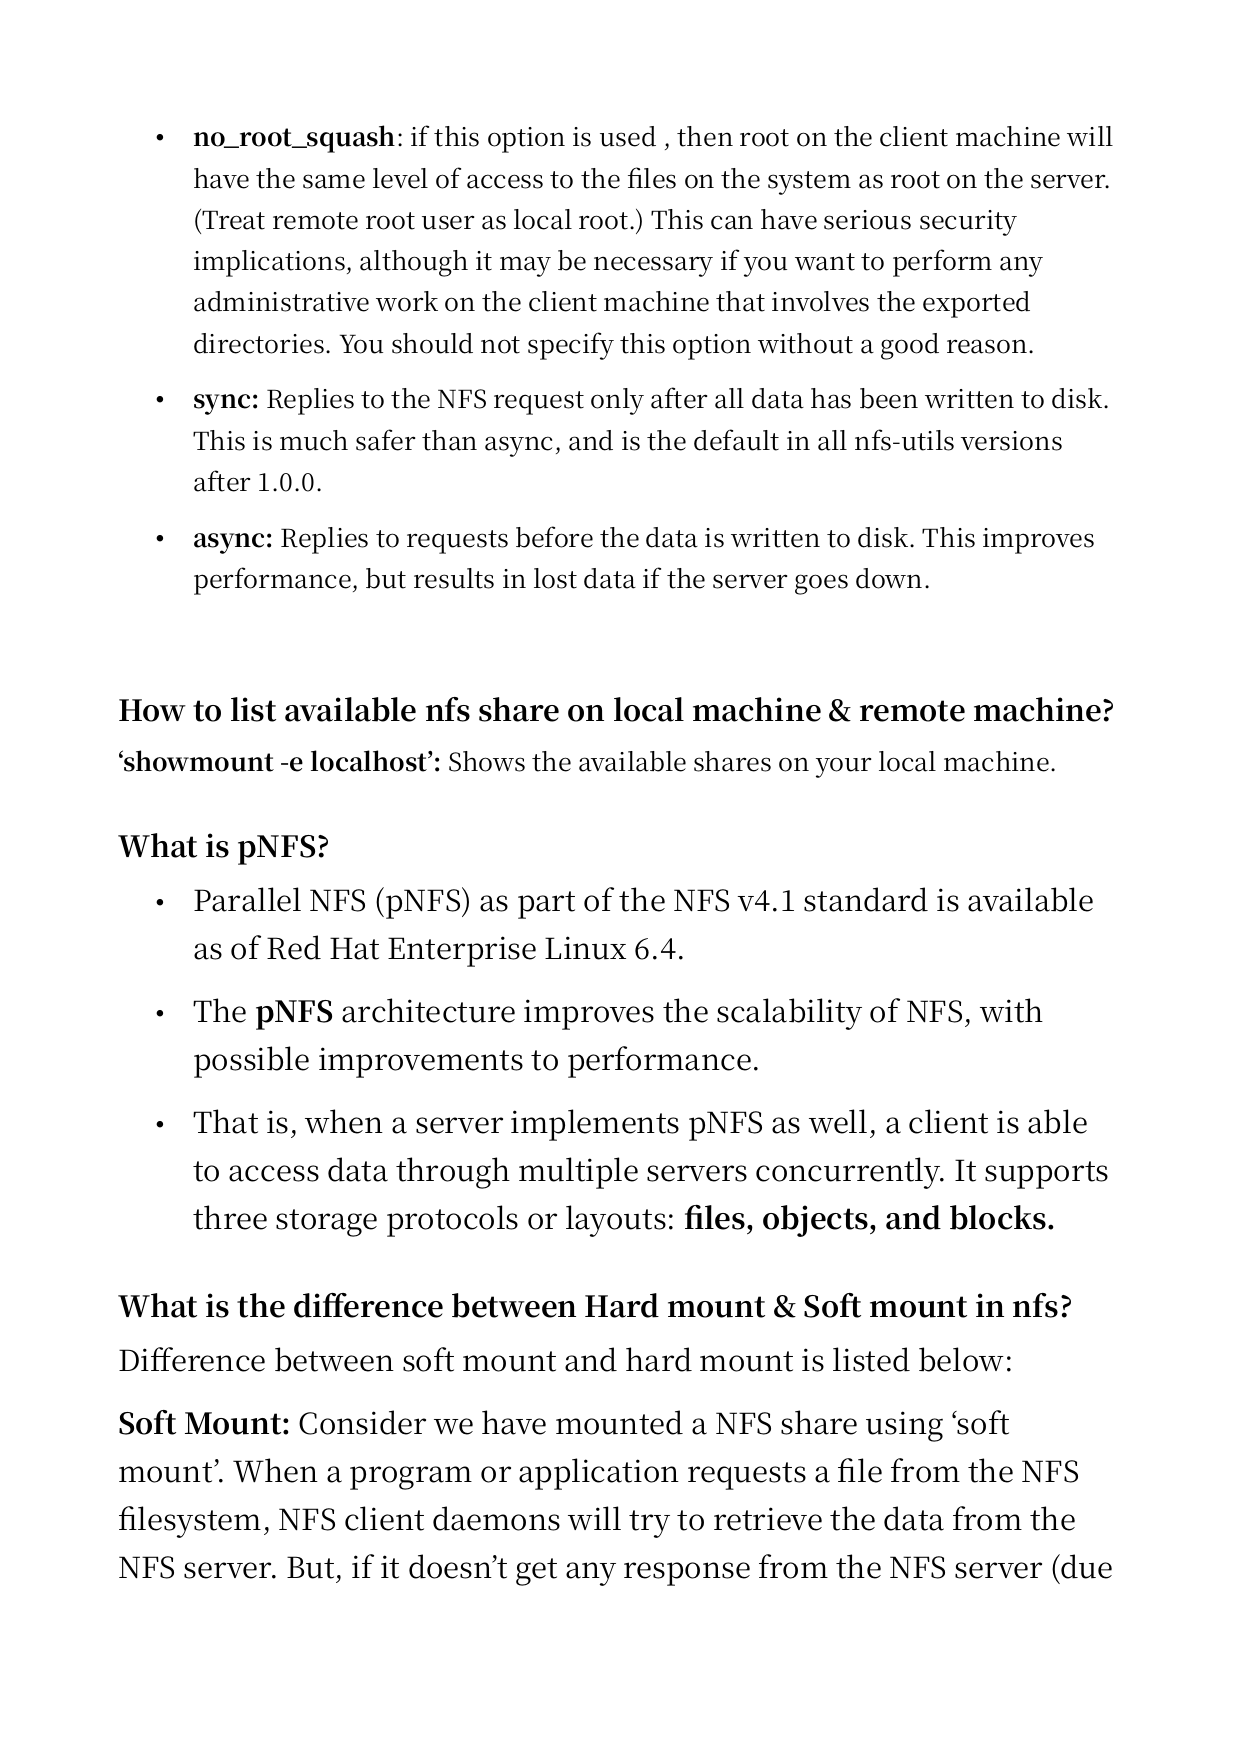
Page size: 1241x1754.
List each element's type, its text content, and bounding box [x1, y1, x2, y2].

subtitle What is pNFS? [118, 823, 1122, 865]
list async: Replies to requests before the data is written to disk. This improves performance, but results in lost data if the server goes down. [156, 518, 1122, 596]
subtitle How to list available nfs share on local machine & remote machine? [118, 688, 1122, 730]
text Difference between soft mount and hard mount is listed below: [118, 1338, 1122, 1380]
text ‘showmount -e localhost’: Shows the available shares on your local machine. [118, 743, 1122, 778]
list Parallel NFS (pNFS) as part of the NFS v4.1 standard is available as of Red Hat Enterprise Linux 6.4. [156, 878, 1122, 968]
text Soft Mount: Consider we have mounted a NFS share using ‘soft mount’. When a program or application requests a file from the NFS filesystem, NFS client daemons will try to retrieve the data from the NFS server. But, if it doesn’t get any response from the NFS server (due [118, 1401, 1122, 1587]
list sync: Replies to the NFS request only after all data has been written to disk. This is much safer than async, and is the default in all nfs-utils versions after 1.0.0. [156, 380, 1122, 499]
list The pNFS architecture improves the scalability of NFS, with possible improvements to performance. [156, 989, 1122, 1079]
list no_root_squash: if this option is used , then root on the client machine will have the same level of access to the files on the system as root on the server. (Treat remote root user as local root.) This can have serious security implications, although it may be necessary if you want to perform any administrative work on the client machine that involves the exported directories. You should not specify this option without a good reason. [156, 118, 1122, 360]
subtitle What is the difference between Hard mount & Soft mount in nfs? [118, 1283, 1122, 1325]
list That is, when a server implements pNFS as well, a client is able to access data through multiple servers concurrently. It supports three storage protocols or layouts: files, objects, and blocks. [156, 1099, 1122, 1238]
